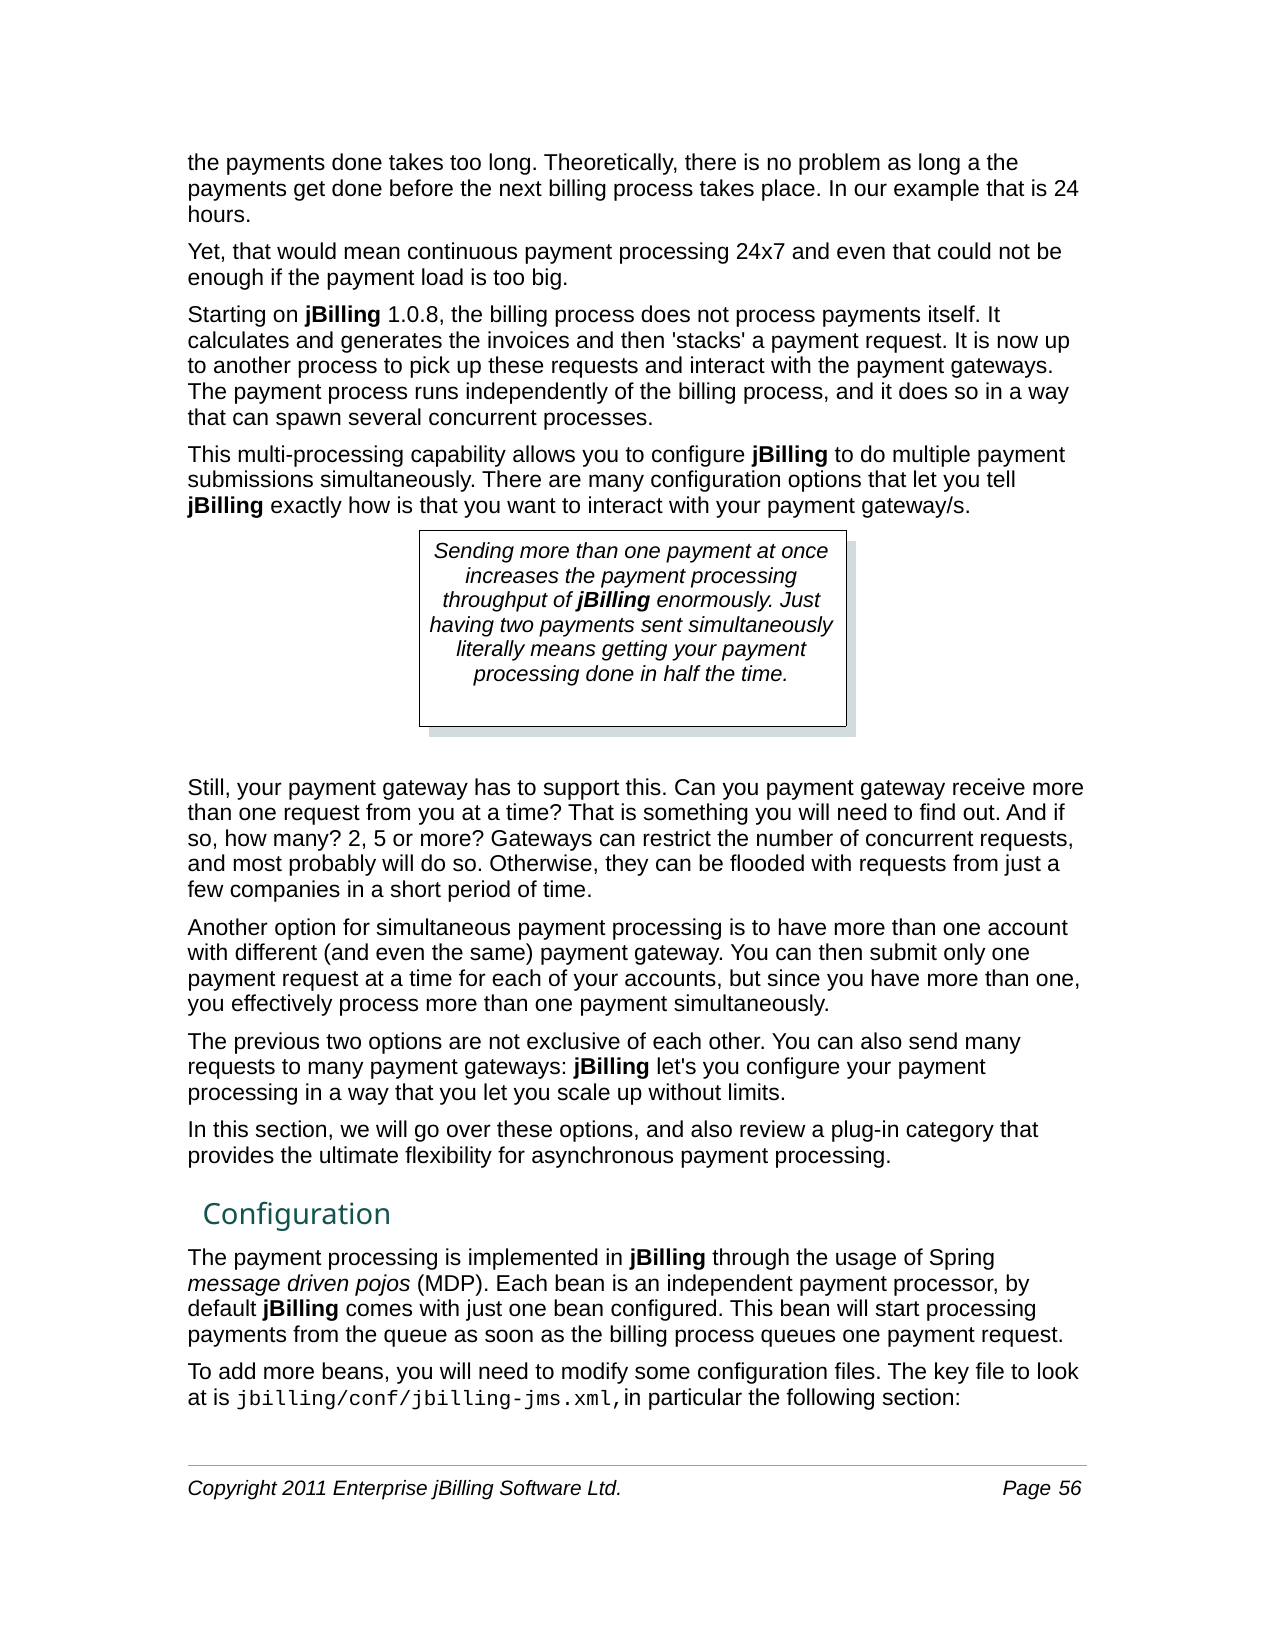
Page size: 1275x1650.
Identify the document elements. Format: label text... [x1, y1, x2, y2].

text Another option for simultaneous payment processing is to have more than one account with different (and even the same) payment gateway. You can then submit only one payment request at a time for each of your accounts, but since you have more than one, you effectively process more than one payment simultaneously. [187, 914, 1087, 1017]
subtitle Configuration [202, 1193, 1087, 1233]
text To add more beans, you will need to modify some configuration files. The key file to look at is jbilling/conf/jbilling-jms.xml,in particular the following section: [187, 1359, 1087, 1412]
text The payment processing is implemented in jBilling through the usage of Spring message driven pojos (MDP). Each bean is an independent payment processor, by default jBilling comes with just one bean configured. This bean will start processing payments from the queue as soon as the billing process queues one payment request. [187, 1245, 1087, 1347]
text In this section, we will go over these options, and also review a plug-in category that provides the ultimate flexibility for asynchronous payment processing. [187, 1117, 1087, 1168]
text Yet, that would mean continuous payment processing 24x7 and even that could not be enough if the payment load is too big. [187, 239, 1087, 290]
text Sending more than one payment at once increases the payment processing throughput of jBilling enormously. Just having two payments sent simultaneously literally means getting your payment processing done in half the time. [428, 539, 837, 686]
text Still, your payment gateway has to support this. Can you payment gateway receive more than one request from you at a time? That is something you will need to find out. And if so, how many? 2, 5 or more? Gateways can restrict the number of concurrent requests, and most probably will do so. Otherwise, they can be flooded with requests from just a few companies in a short period of time. [187, 774, 1087, 902]
text The previous two options are not exclusive of each other. You can also send many requests to many payment gateways: jBilling let's you configure your payment processing in a way that you let you scale up without limits. [187, 1028, 1087, 1105]
text This multi-processing capability allows you to configure jBilling to do multiple payment submissions simultaneously. There are many configuration options that let you tell jBilling exactly how is that you want to interact with your payment gateway/s. [187, 442, 1087, 518]
text the payments done takes too long. Theoretically, there is no problem as long a the payments get done before the next billing process takes place. In our example that is 24 hours. [187, 150, 1087, 227]
text Starting on jBilling 1.0.8, the billing process does not process payments itself. It calculates and generates the invoices and then 'stacks' a payment request. It is now up to another process to pick up these requests and interact with the payment gateways. The payment process runs independently of the billing process, and it does so in a way that can spawn several concurrent processes. [187, 302, 1087, 430]
